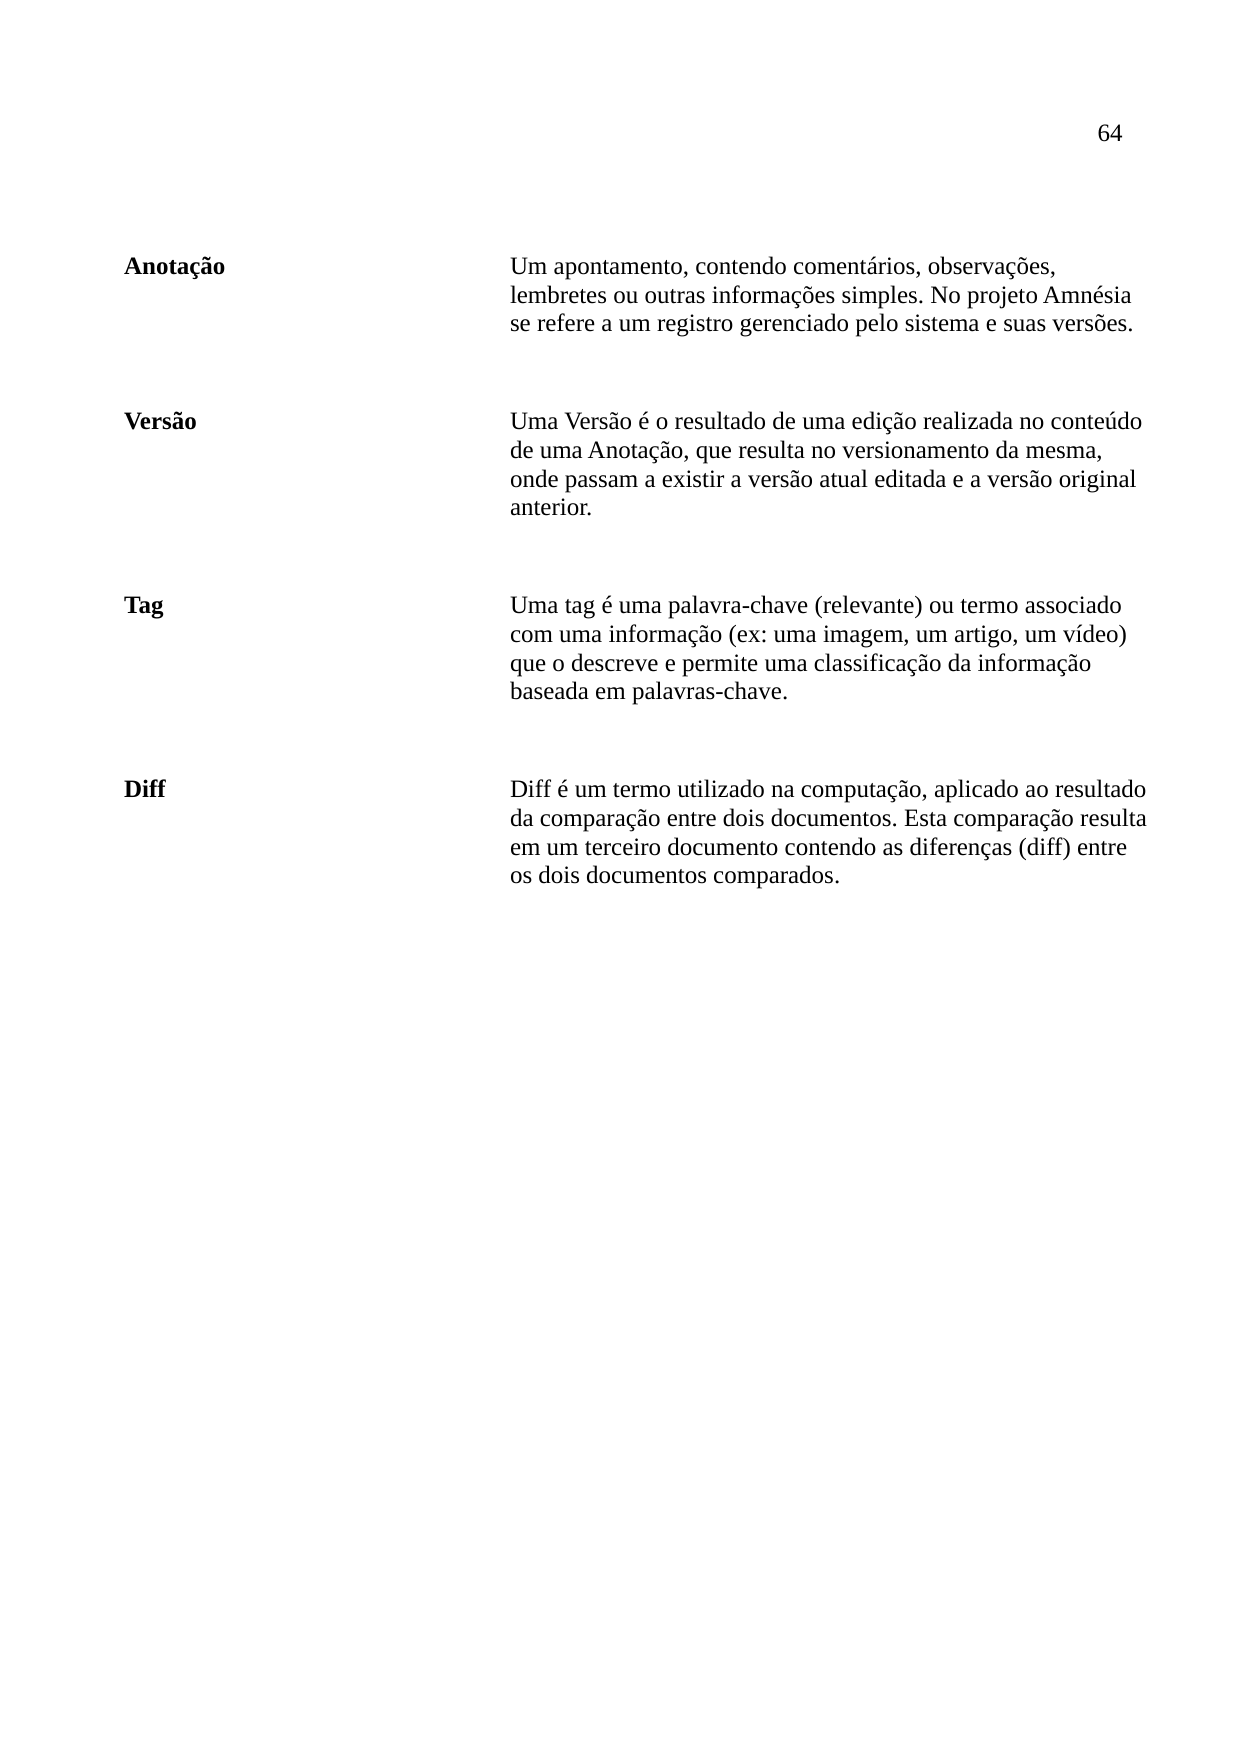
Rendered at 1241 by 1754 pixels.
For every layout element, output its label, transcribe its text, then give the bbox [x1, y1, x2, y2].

table_cell Uma Versão é o resultado de uma edição realizada no conteúdo de uma Anotação, que resulta no versionamento da mesma, onde passam a existir a versão atual editada e a versão original anterior. [504, 401, 1157, 584]
table_cell Versão [118, 401, 504, 584]
table_cell Um apontamento, contendo comentários, observações, lembretes ou outras informações simples. No projeto Amnésia se refere a um registro gerenciado pelo sistema e suas versões. [504, 245, 1157, 401]
table_cell Diff [118, 769, 504, 895]
table_cell Tag [118, 585, 504, 768]
table_cell Diff é um termo utilizado na computação, aplicado ao resultado da comparação entre dois documentos. Esta comparação resulta em um terceiro documento contendo as diferenças (diff) entre os dois documentos comparados. [504, 769, 1157, 895]
table_cell Uma tag é uma palavra-chave (relevante) ou termo associado com uma informação (ex: uma imagem, um artigo, um vídeo) que o descreve e permite uma classificação da informação baseada em palavras-chave. [504, 585, 1157, 768]
table_cell [504, 176, 1157, 245]
table_cell Anotação [118, 245, 504, 401]
table_cell [118, 176, 504, 245]
